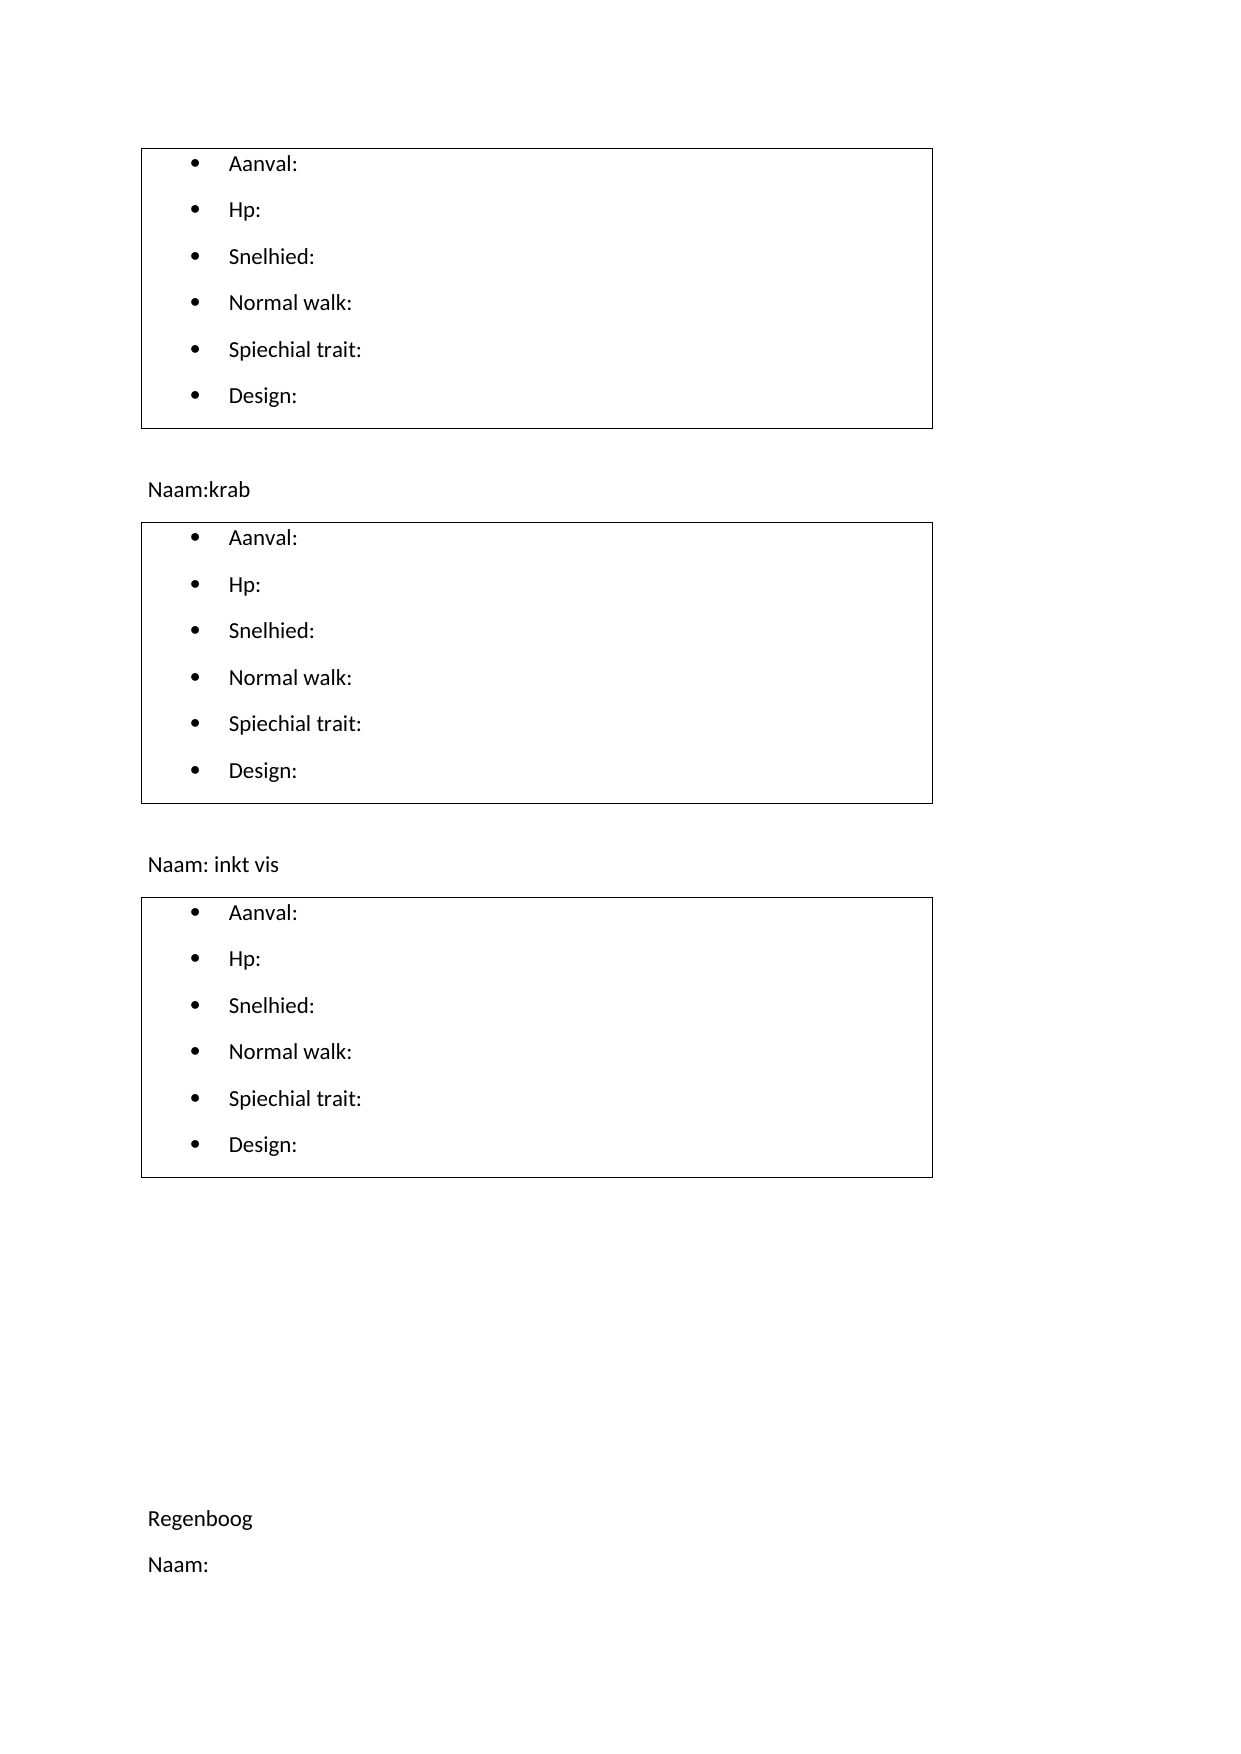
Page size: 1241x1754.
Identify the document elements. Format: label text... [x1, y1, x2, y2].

text Naam: inkt vis [148, 850, 1093, 878]
text Naam:krab [148, 476, 1093, 503]
table_header Aanval: Hp: Snelhied: Normal walk: Spiechial trait: Design: [142, 898, 932, 1177]
text Regenboog [148, 1504, 1093, 1532]
table_header Aanval: Hp: Snelhied: Normal walk: Spiechial trait: Design: [142, 149, 932, 428]
text Naam: [148, 1550, 1093, 1578]
table_header Aanval: Hp: Snelhied: Normal walk: Spiechial trait: Design: [142, 523, 932, 802]
